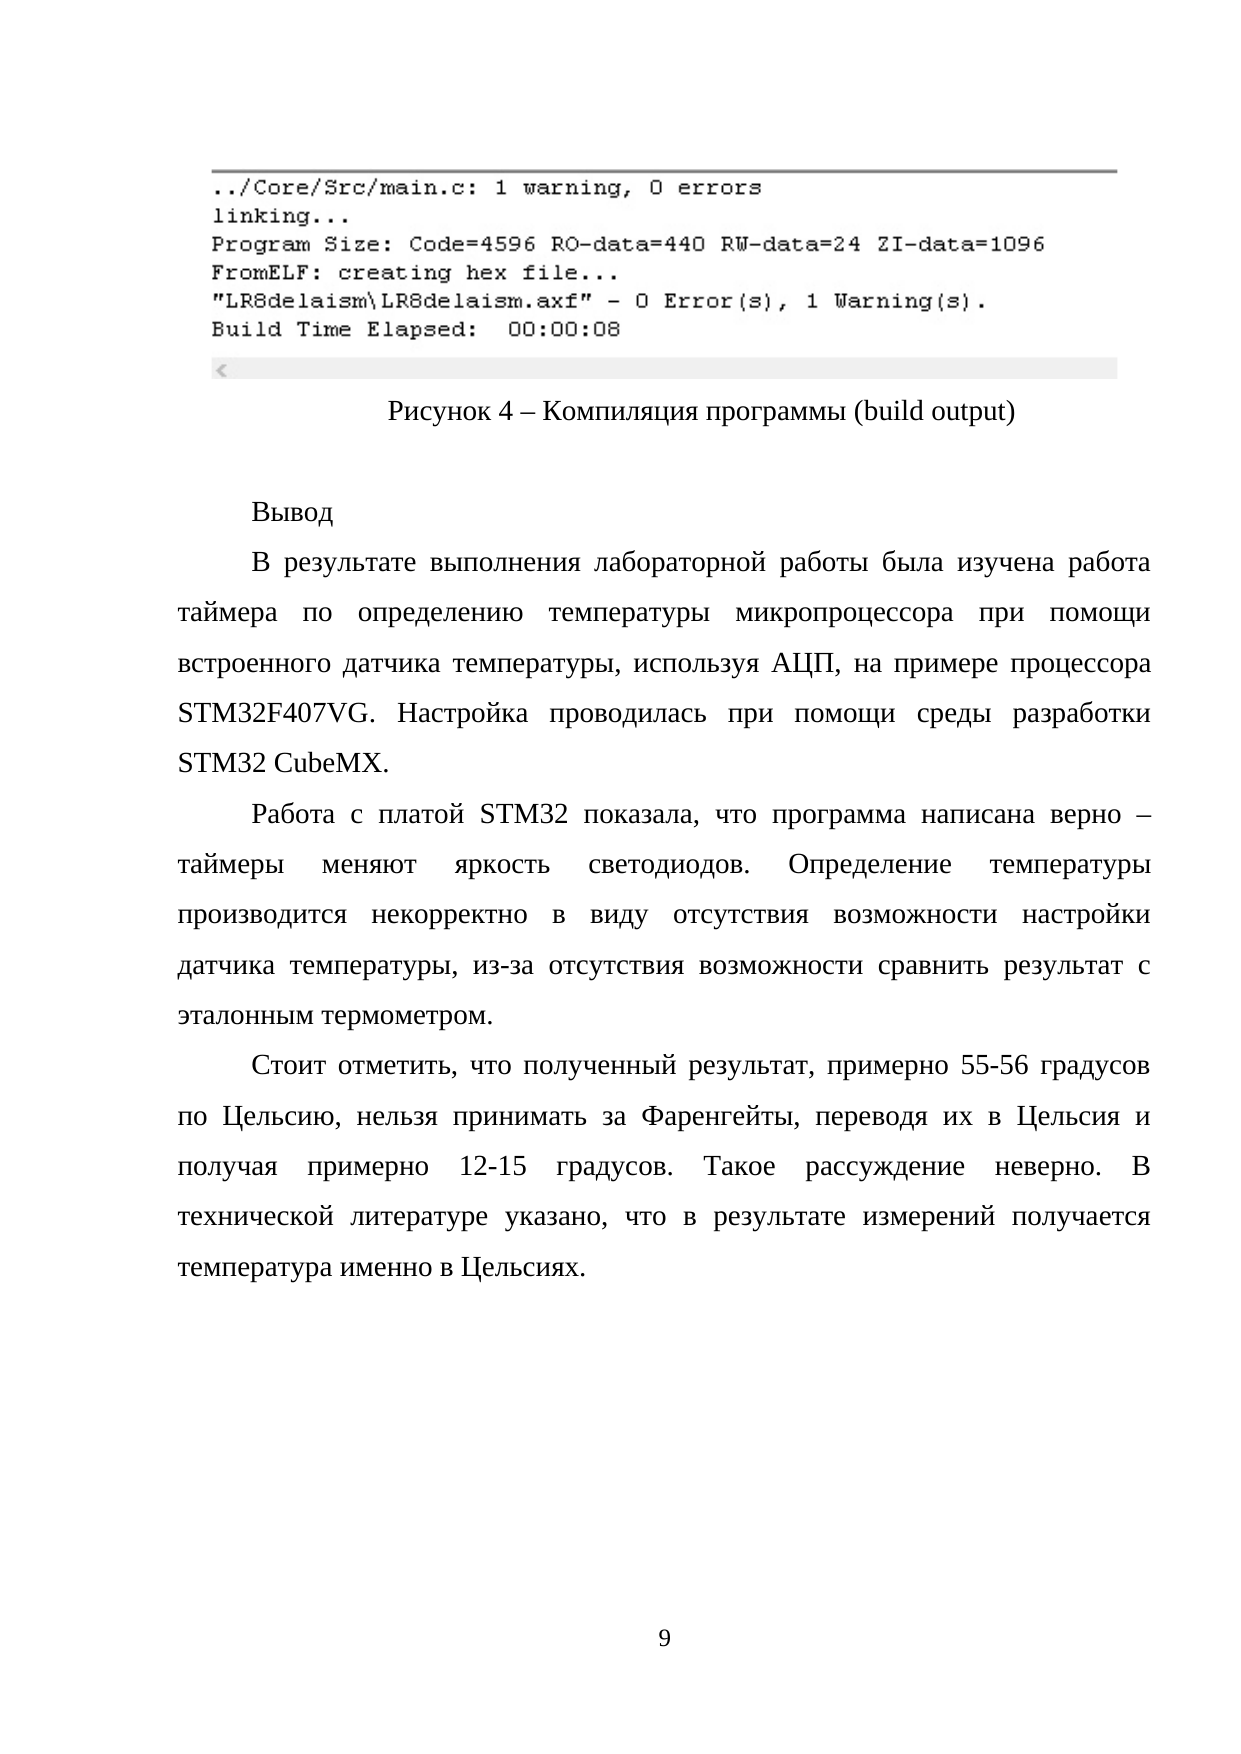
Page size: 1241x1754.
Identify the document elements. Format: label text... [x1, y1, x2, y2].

list Рисунок 4 – Компиляция программы (build output) [177, 393, 1152, 427]
list Стоит отметить, что полученный результат, примерно 55-56 градусов по Цельсию, нельзя принимать за Фаренгейты, переводя их в Цельсия и получая примерно 12-15 градусов. Такое рассуждение неверно. В технической литературе указано, что в результате измерений получается температура именно в Цельсиях. [177, 1047, 1152, 1282]
list Работа с платой STM32 показала, что программа написана верно – таймеры меняют яркость светодиодов. Определение температуры производится некорректно в виду отсутствия возможности настройки датчика температуры, из-за отсутствия возможности сравнить результат с эталонным термометром. [177, 796, 1152, 1031]
list Вывод [177, 494, 1152, 527]
list В результате выполнения лабораторной работы была изучена работа таймера по определению температуры микропроцессора при помощи встроенного датчика температуры, используя АЦП, на примере процессора STM32F407VG. Настройка проводилась при помощи среды разработки STM32 CubeMX. [177, 544, 1152, 779]
picture [211, 168, 1118, 379]
